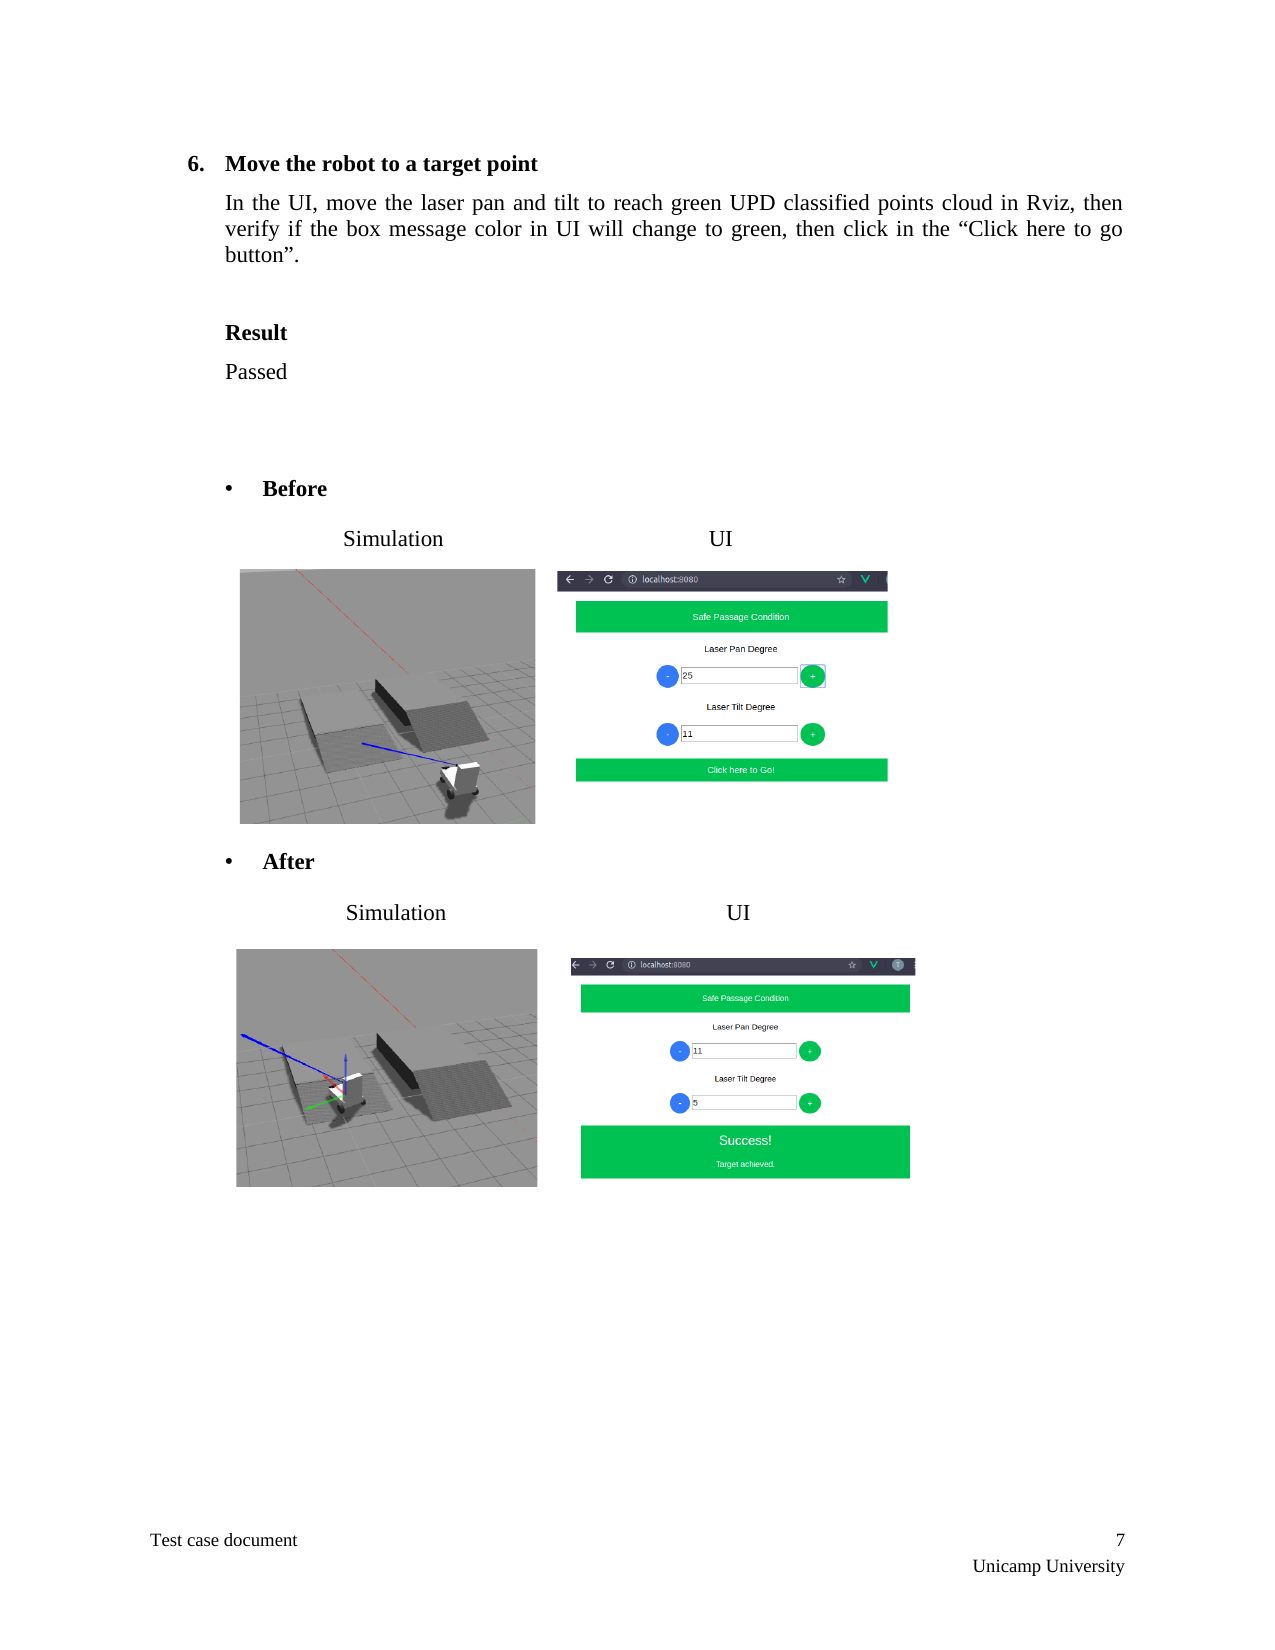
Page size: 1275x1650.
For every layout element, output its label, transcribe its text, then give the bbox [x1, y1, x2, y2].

table_header UI [553, 507, 888, 564]
list In the UI, move the laser pan and tilt to reach green UPD classified points cloud in Rviz, then verify if the box message color in UI will change to green, then click in the “Click here to go button”. [187, 189, 1125, 268]
picture [557, 571, 888, 797]
list Move the robot to a target point [187, 150, 1125, 176]
picture [239, 569, 536, 824]
table_header Simulation [234, 881, 558, 937]
list Passed [187, 358, 1125, 384]
table_header UI [558, 881, 918, 937]
list Result [187, 319, 1125, 346]
picture [236, 949, 538, 1187]
list After [225, 848, 1125, 875]
picture [571, 958, 916, 1184]
table_header Simulation [234, 507, 553, 564]
list Before [225, 475, 1125, 501]
